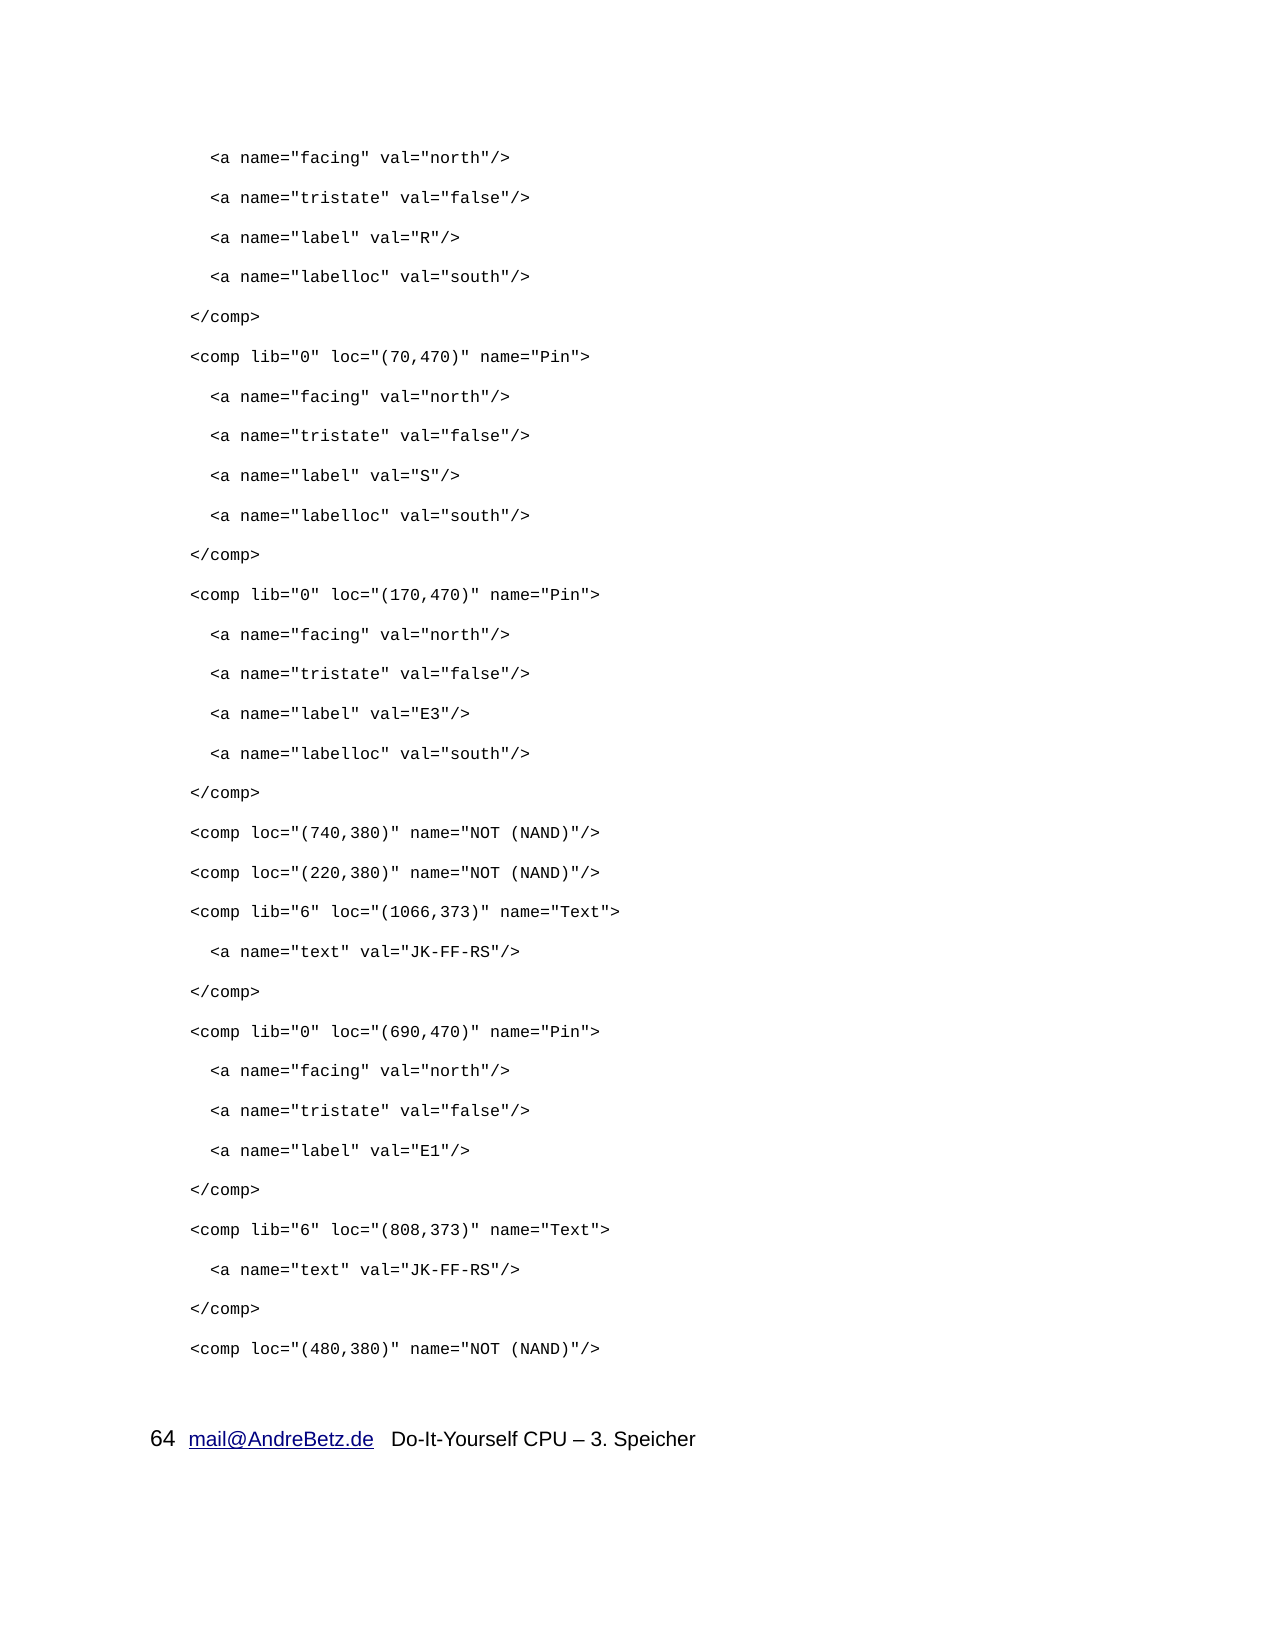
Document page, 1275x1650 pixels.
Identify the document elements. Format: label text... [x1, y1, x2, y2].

text <a name="label" val="E1"/> [150, 1142, 1125, 1161]
text <a name="tristate" val="false"/> [150, 1102, 1125, 1121]
text <a name="facing" val="north"/> [150, 1063, 1125, 1082]
text <a name="labelloc" val="south"/> [150, 507, 1125, 526]
text </comp> [150, 309, 1125, 328]
text <a name="tristate" val="false"/> [150, 666, 1125, 685]
text <comp loc="(740,380)" name="NOT (NAND)"/> [150, 825, 1125, 843]
text <comp lib="0" loc="(170,470)" name="Pin"> [150, 587, 1125, 605]
text </comp> [150, 983, 1125, 1002]
text <a name="label" val="S"/> [150, 467, 1125, 486]
text <comp lib="6" loc="(808,373)" name="Text"> [150, 1222, 1125, 1240]
text <a name="labelloc" val="south"/> [150, 745, 1125, 764]
text </comp> [150, 1182, 1125, 1201]
text <a name="facing" val="north"/> [150, 626, 1125, 645]
text <a name="text" val="JK-FF-RS"/> [150, 1261, 1125, 1280]
text <a name="facing" val="north"/> [150, 150, 1125, 169]
text <a name="tristate" val="false"/> [150, 428, 1125, 447]
text <comp loc="(480,380)" name="NOT (NAND)"/> [150, 1341, 1125, 1359]
text </comp> [150, 547, 1125, 566]
text <a name="labelloc" val="south"/> [150, 269, 1125, 288]
text <comp lib="0" loc="(690,470)" name="Pin"> [150, 1023, 1125, 1042]
text <a name="text" val="JK-FF-RS"/> [150, 944, 1125, 963]
text </comp> [150, 785, 1125, 804]
text <a name="facing" val="north"/> [150, 388, 1125, 407]
text <a name="tristate" val="false"/> [150, 190, 1125, 208]
text <a name="label" val="E3"/> [150, 706, 1125, 724]
text <a name="label" val="R"/> [150, 229, 1125, 248]
text <comp loc="(220,380)" name="NOT (NAND)"/> [150, 864, 1125, 883]
text </comp> [150, 1301, 1125, 1320]
text <comp lib="0" loc="(70,470)" name="Pin"> [150, 348, 1125, 367]
text <comp lib="6" loc="(1066,373)" name="Text"> [150, 904, 1125, 923]
